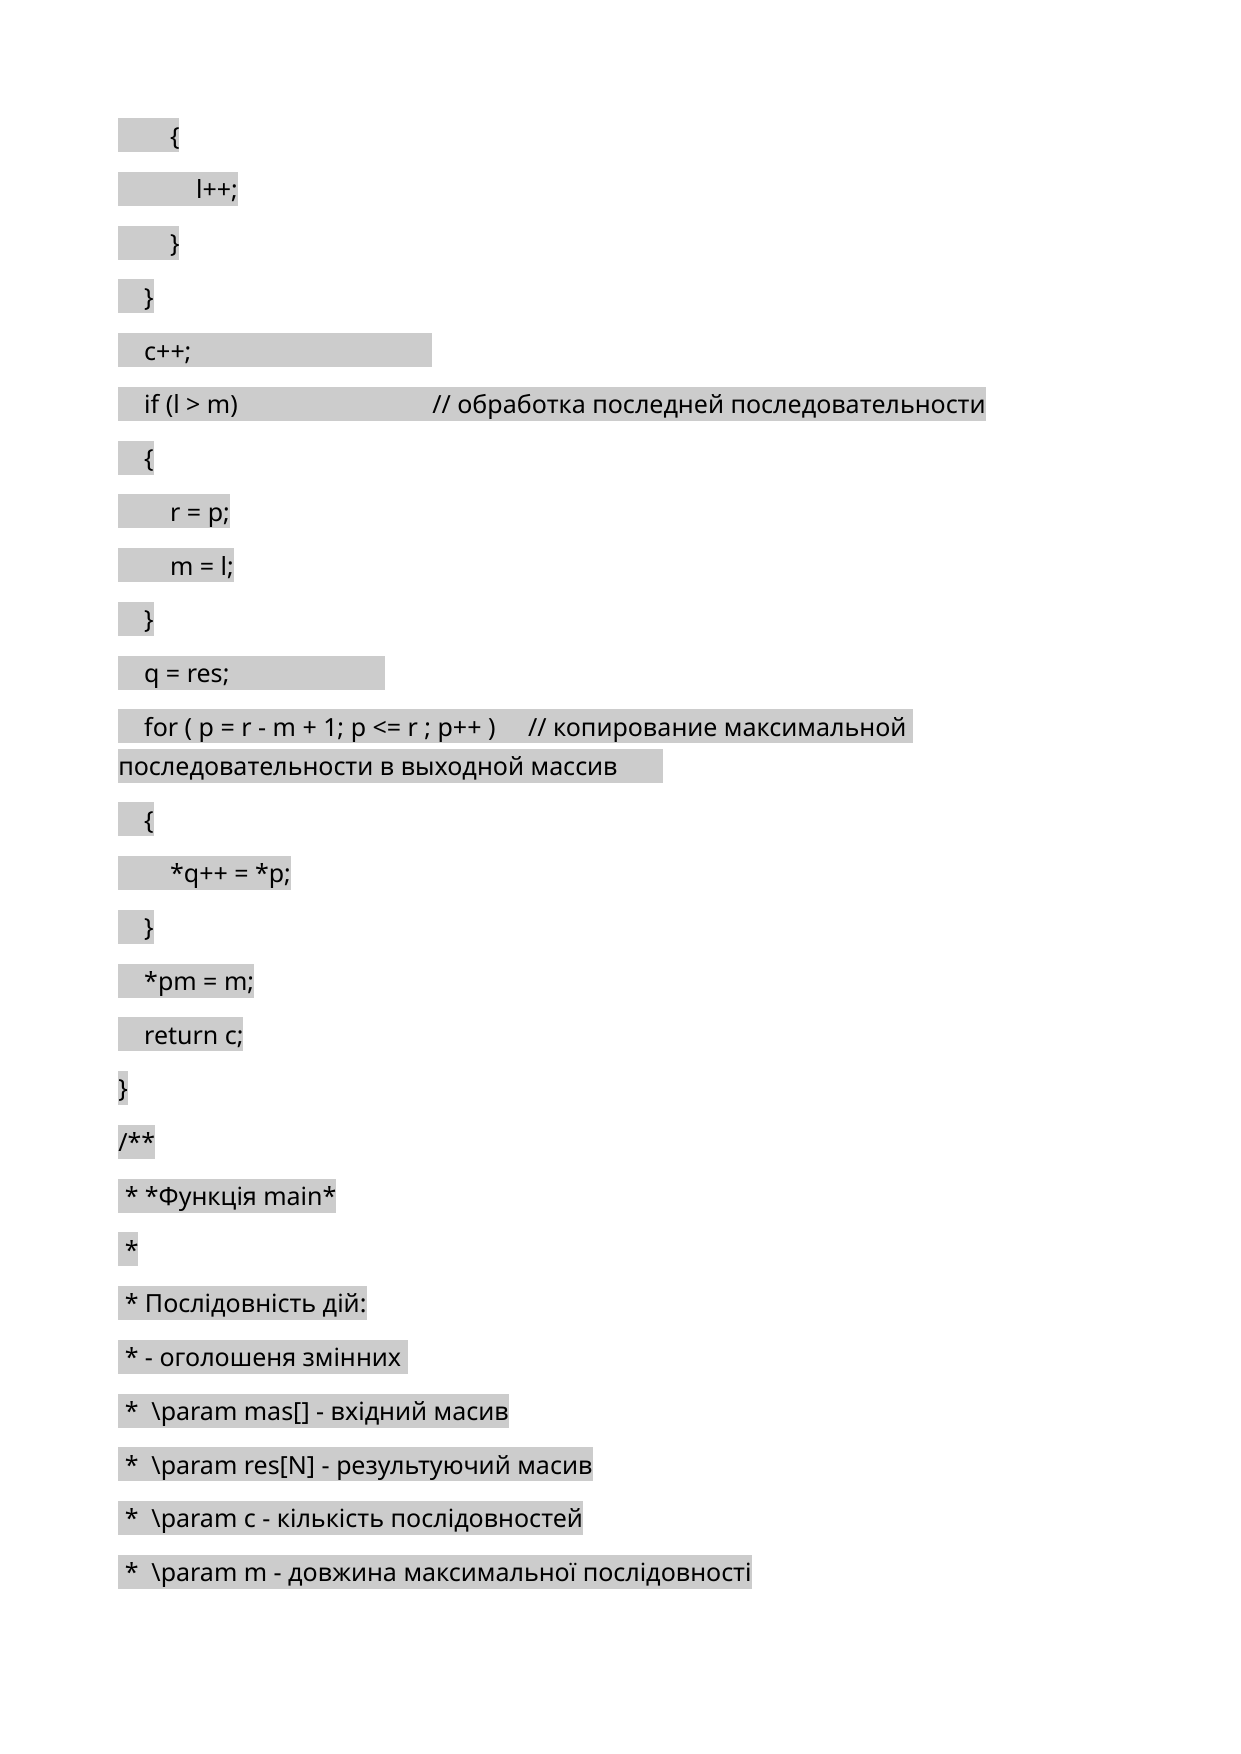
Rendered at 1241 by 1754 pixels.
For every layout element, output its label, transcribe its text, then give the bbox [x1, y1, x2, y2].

text * \param mas[] - вхідний масив [118, 1393, 1122, 1428]
text * Послідовність дій: [118, 1286, 1122, 1320]
text { [118, 441, 1122, 475]
text } [118, 279, 1122, 313]
text * \param c - кількість послідовностей [118, 1501, 1122, 1535]
text * [118, 1232, 1122, 1266]
text q = res; [118, 656, 1122, 690]
text if (l > m) // обработка последней последовательности [118, 387, 1122, 421]
text * - оголошеня змінних [118, 1340, 1122, 1374]
text /** [118, 1125, 1122, 1159]
text } [118, 602, 1122, 636]
text { [118, 118, 1122, 152]
text { [118, 802, 1122, 836]
text * *Функція main* [118, 1178, 1122, 1213]
text return c; [118, 1017, 1122, 1051]
text * \param m - довжина максимальної послідовності [118, 1555, 1122, 1589]
text r = p; [118, 494, 1122, 528]
text for ( p = r - m + 1; p <= r ; p++ ) // копирование максимальной последовательности в выходной массив [118, 709, 1122, 783]
text l++; [118, 172, 1122, 206]
text } [118, 1071, 1122, 1105]
text * \param res[N] - результуючий масив [118, 1447, 1122, 1481]
text c++; [118, 333, 1122, 367]
text *q++ = *p; [118, 856, 1122, 890]
text } [118, 226, 1122, 260]
text m = l; [118, 548, 1122, 582]
text *pm = m; [118, 963, 1122, 998]
text } [118, 910, 1122, 944]
